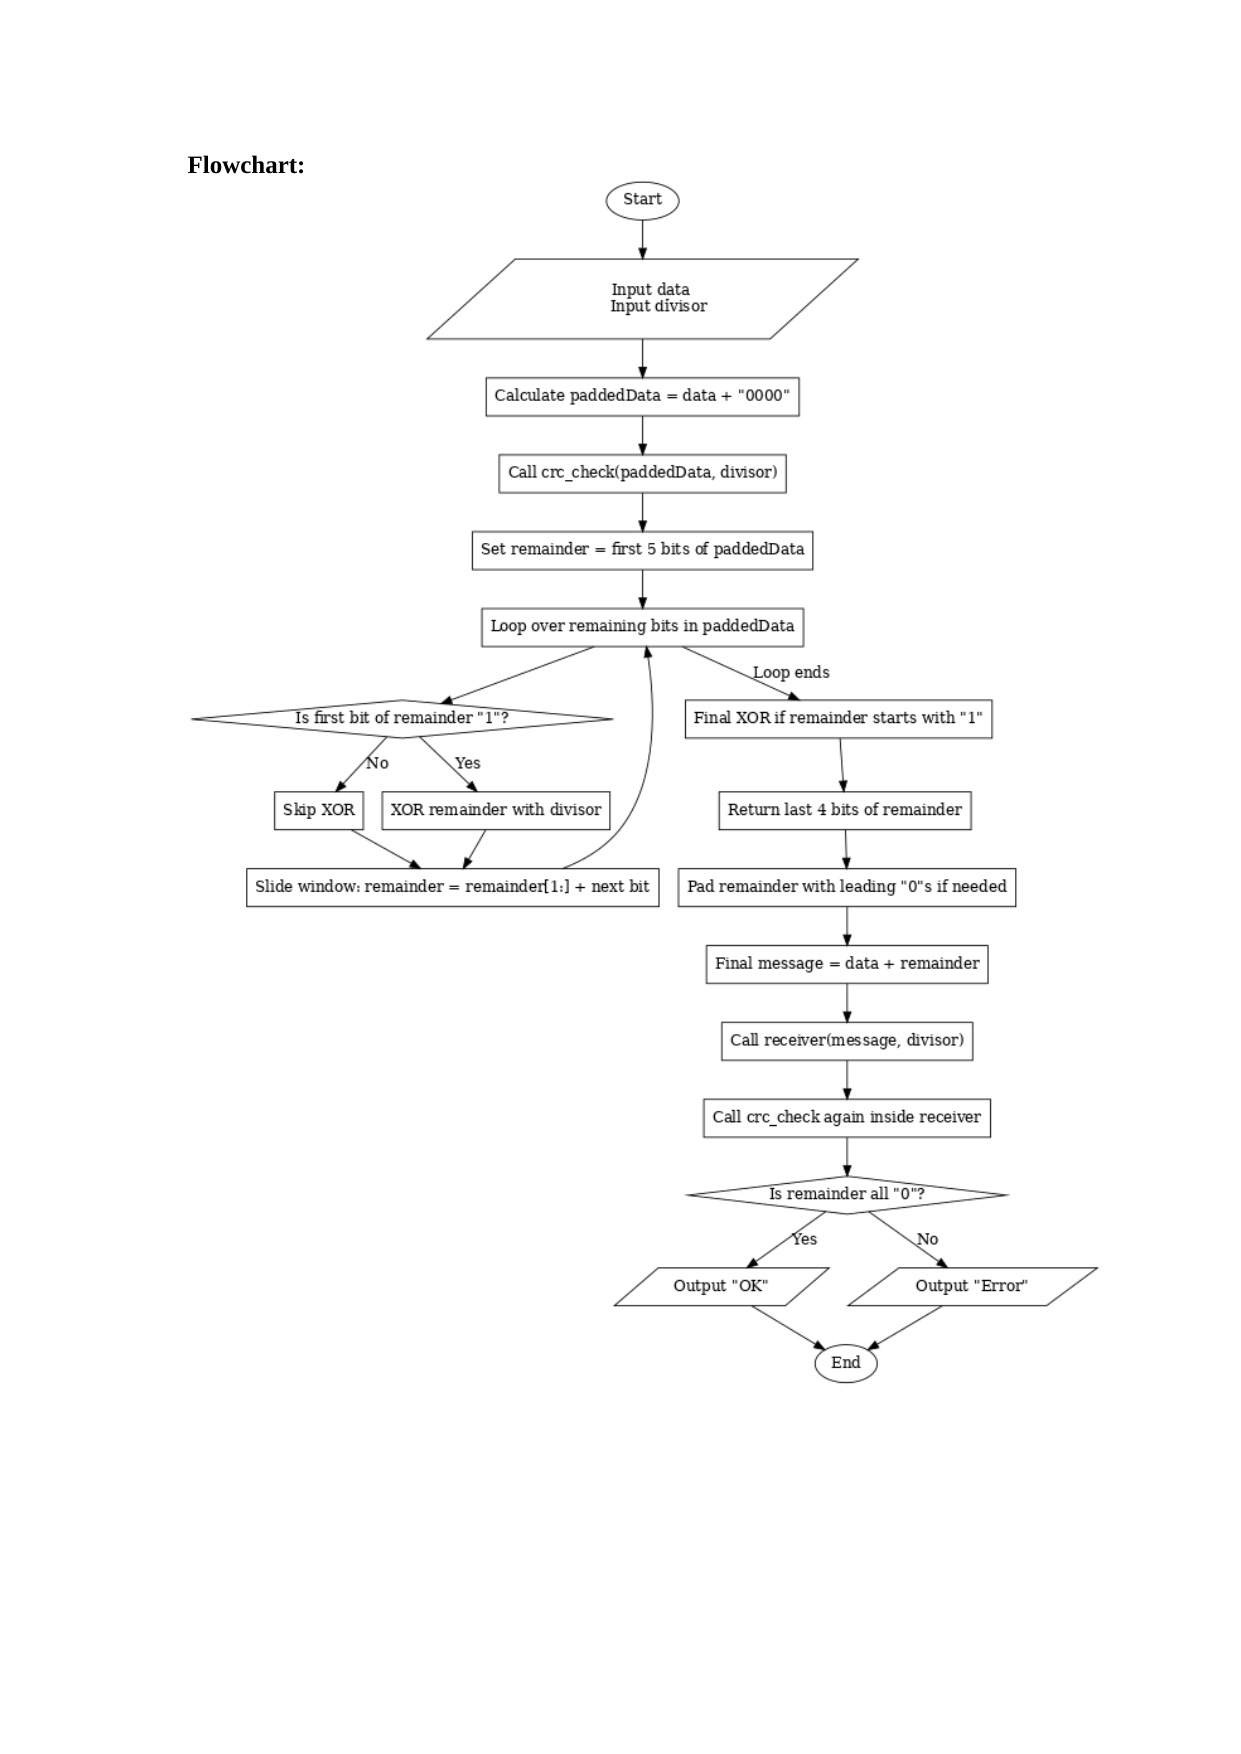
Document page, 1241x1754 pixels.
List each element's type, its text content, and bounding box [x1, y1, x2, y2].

text Flowchart: [187, 150, 1053, 178]
picture [187, 178, 1100, 1387]
